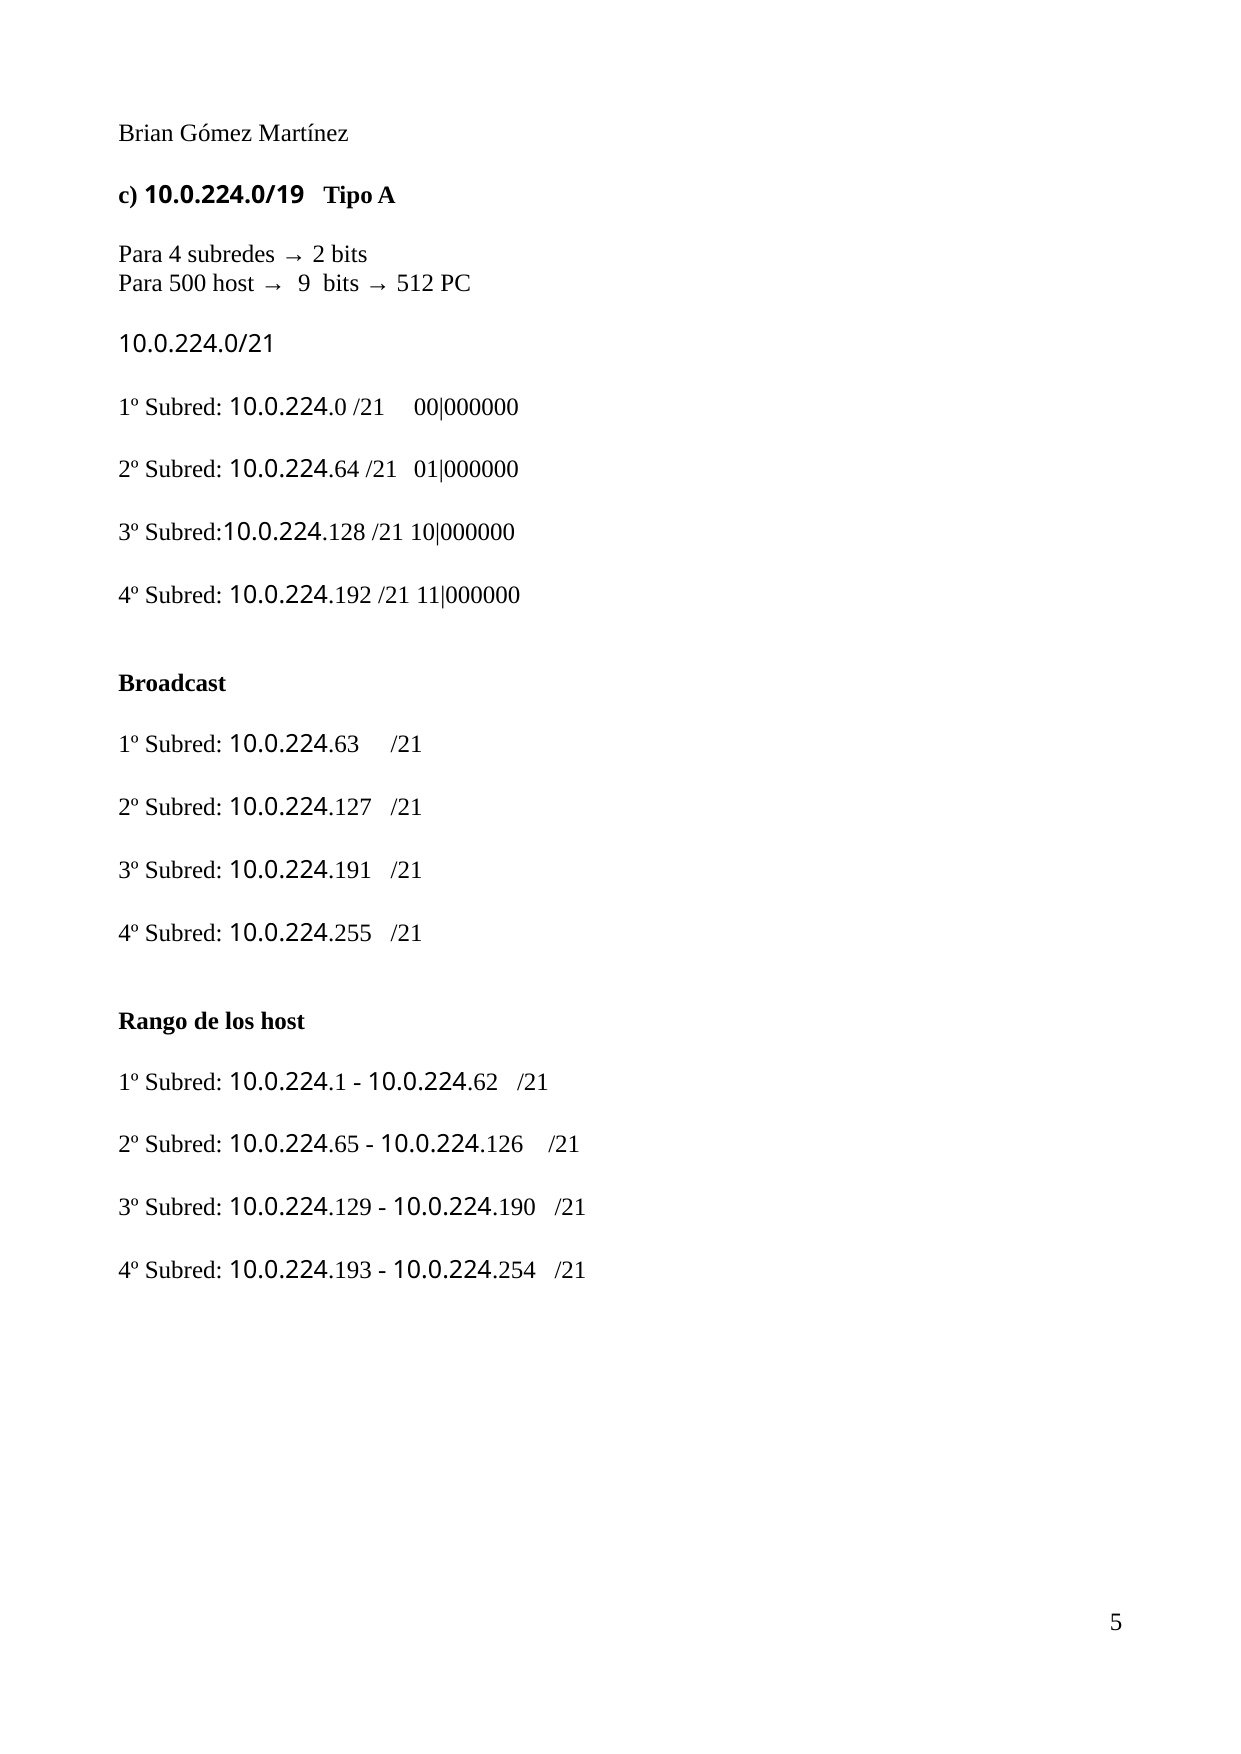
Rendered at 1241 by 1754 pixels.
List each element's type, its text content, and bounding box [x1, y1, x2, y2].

text Para 4 subredes → 2 bits [118, 239, 1122, 268]
text 2º Subred: 10.0.224.64 /21 01|000000 [118, 451, 1122, 485]
text 3º Subred: 10.0.224.129 - 10.0.224.190 /21 [118, 1189, 1122, 1223]
text 1º Subred: 10.0.224.63 /21 [118, 726, 1122, 760]
text 2º Subred: 10.0.224.65 - 10.0.224.126 /21 [118, 1126, 1122, 1160]
text Para 500 host → 9 bits → 512 PC [118, 268, 1122, 297]
text c) 10.0.224.0/19 Tipo A [118, 176, 1122, 210]
text 4º Subred: 10.0.224.193 - 10.0.224.254 /21 [118, 1252, 1122, 1286]
text Broadcast [118, 668, 1122, 697]
text 3º Subred:10.0.224.128 /21 10|000000 [118, 514, 1122, 548]
text 1º Subred: 10.0.224.1 - 10.0.224.62 /21 [118, 1063, 1122, 1097]
text Rango de los host [118, 1006, 1122, 1034]
text 4º Subred: 10.0.224.192 /21 11|000000 [118, 577, 1122, 611]
text 1º Subred: 10.0.224.0 /21 00|000000 [118, 388, 1122, 422]
text 10.0.224.0/21 [118, 325, 1122, 359]
text 3º Subred: 10.0.224.191 /21 [118, 851, 1122, 885]
text 4º Subred: 10.0.224.255 /21 [118, 914, 1122, 948]
text 2º Subred: 10.0.224.127 /21 [118, 788, 1122, 823]
